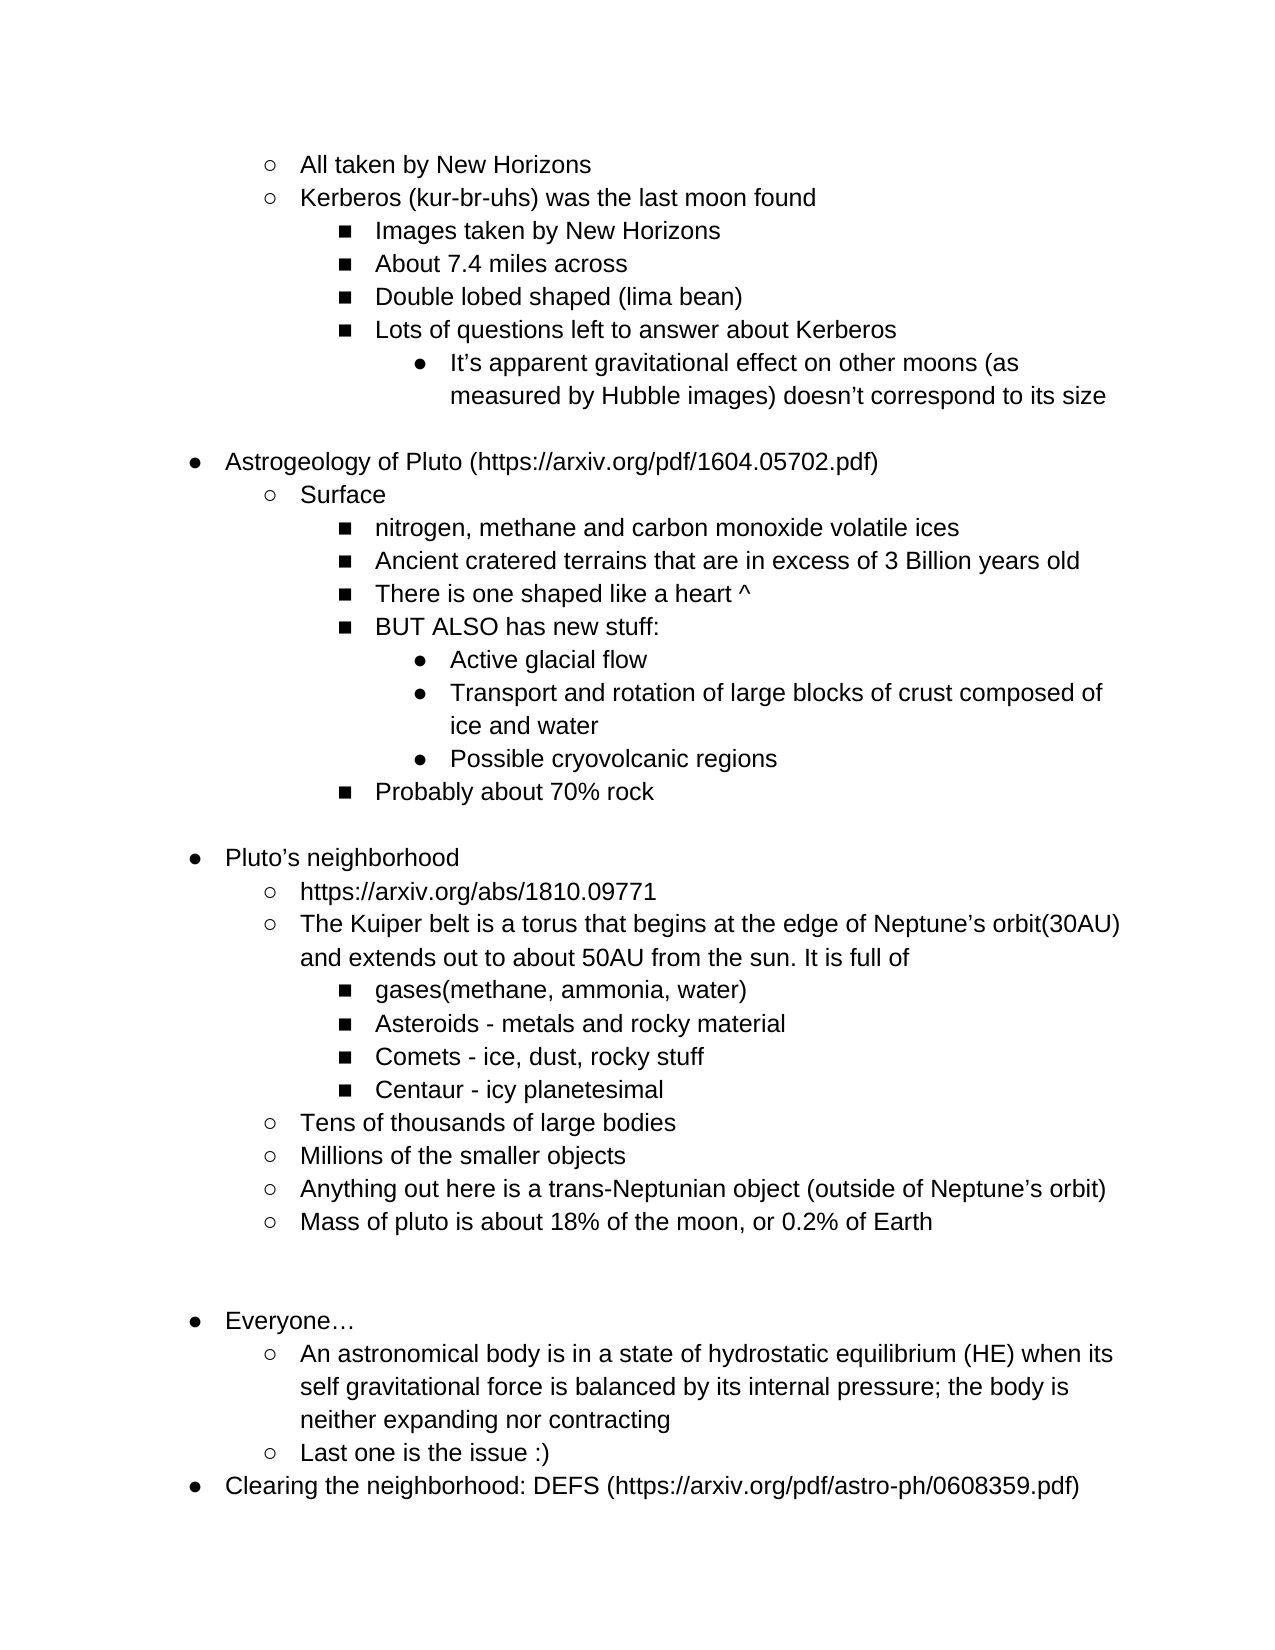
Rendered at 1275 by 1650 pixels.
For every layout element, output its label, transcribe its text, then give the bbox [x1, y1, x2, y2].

list Double lobed shaped (lima bean) [337, 282, 1125, 311]
list An astronomical body is in a state of hydrostatic equilibrium (HE) when its self gravitational force is balanced by its internal pressure; the body is neither expanding nor contracting [262, 1339, 1125, 1433]
list Millions of the smaller objects [262, 1141, 1125, 1169]
list Transport and rotation of large blocks of crust composed of ice and water [412, 678, 1125, 740]
list Clearing the neighborhood: DEFS (https://arxiv.org/pdf/astro-ph/0608359.pdf) [187, 1471, 1125, 1499]
list Surface [262, 480, 1125, 509]
list There is one shaped like a heart ^ [337, 579, 1125, 608]
list Pluto’s neighborhood [187, 843, 1125, 872]
list Everyone… [187, 1306, 1125, 1334]
list nitrogen, methane and carbon monoxide volatile ices [337, 513, 1125, 542]
list gases(methane, ammonia, water) [337, 976, 1125, 1004]
list https://arxiv.org/abs/1810.09771 [262, 876, 1125, 905]
list Images taken by New Horizons [337, 216, 1125, 245]
list Possible cryovolcanic regions [412, 744, 1125, 773]
list Probably about 70% rock [337, 777, 1125, 839]
list Kerberos (kur-br-uhs) was the last moon found [262, 183, 1125, 212]
list Ancient cratered terrains that are in excess of 3 Billion years old [337, 546, 1125, 575]
list About 7.4 miles across [337, 249, 1125, 278]
list Active glacial flow [412, 645, 1125, 674]
list The Kuiper belt is a torus that begins at the edge of Neptune’s orbit(30AU) and extends out to about 50AU from the sun. It is full of [262, 909, 1125, 971]
list Comets - ice, dust, rocky stuff [337, 1042, 1125, 1070]
list Asteroids - metals and rocky material [337, 1008, 1125, 1037]
list Anything out here is a trans-Neptunian object (outside of Neptune’s orbit) [262, 1174, 1125, 1202]
list Centaur - icy planetesimal [337, 1074, 1125, 1103]
list Tens of thousands of large bodies [262, 1108, 1125, 1136]
list BUT ALSO has new stuff: [337, 612, 1125, 641]
list It’s apparent gravitational effect on other moons (as measured by Hubble images) doesn’t correspond to its size [412, 348, 1125, 443]
list Mass of pluto is about 18% of the moon, or 0.2% of Earth [262, 1207, 1125, 1235]
list Astrogeology of Pluto (https://arxiv.org/pdf/1604.05702.pdf) [187, 447, 1125, 476]
list All taken by New Horizons [262, 150, 1125, 179]
list Lots of questions left to answer about Kerberos [337, 315, 1125, 344]
list Last one is the issue :) [262, 1438, 1125, 1467]
